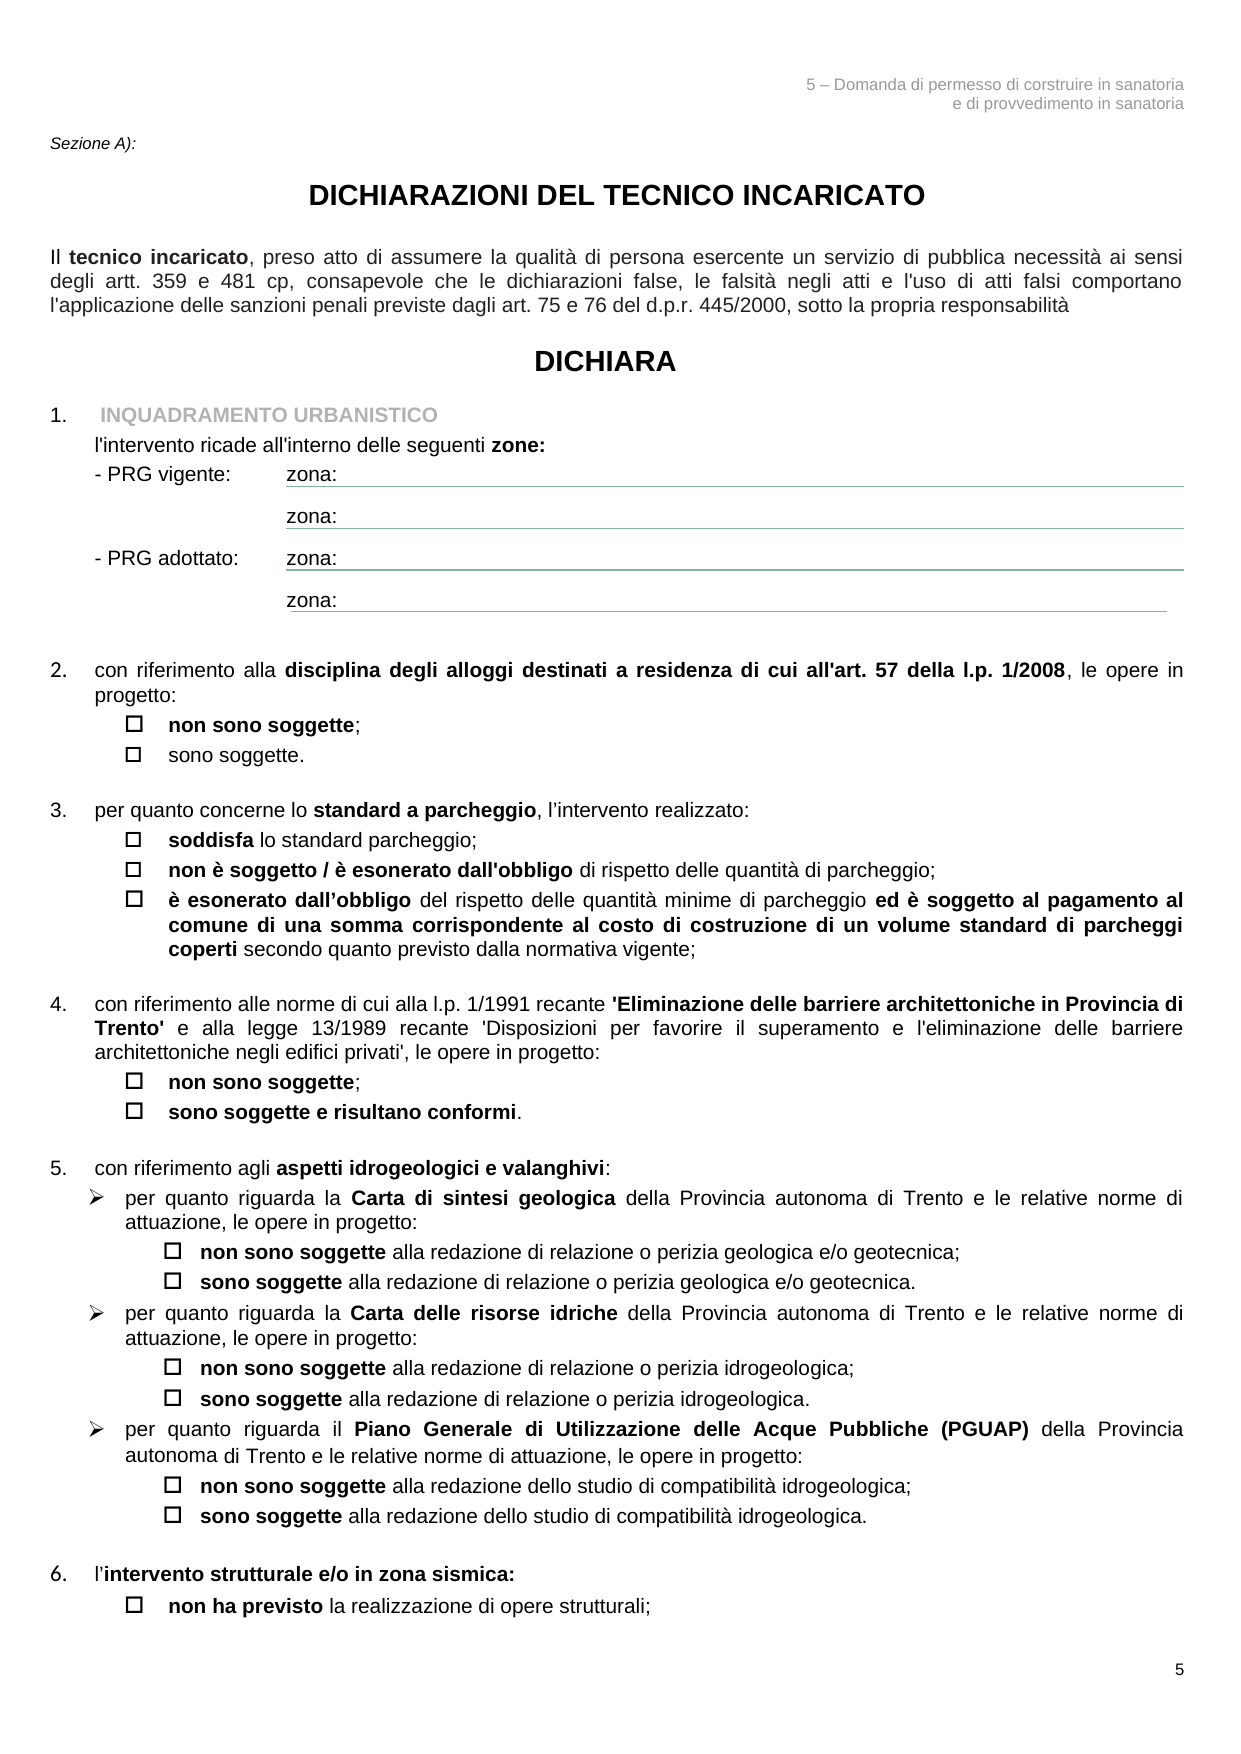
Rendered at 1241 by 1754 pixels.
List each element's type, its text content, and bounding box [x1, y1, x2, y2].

list zona: [50, 504, 1184, 528]
list con riferimento alle norme di cui alla l.p. 1/1991 recante 'Eliminazione delle barriere architettoniche in Provincia di Trento' e alla legge 13/1989 recante 'Disposizioni per favorire il superamento e l'eliminazione delle barriere architettoniche negli edifici privati', le opere in progetto: [50, 992, 1184, 1063]
text DICHIARAZIONI DEL TECNICO INCARICATO [50, 178, 1184, 212]
list l'intervento ricade all'interno delle seguenti zone: [50, 432, 1184, 456]
list non ha previsto la realizzazione di opere strutturali; [124, 1593, 1184, 1618]
text Sezione A): [50, 134, 1184, 153]
list sono soggette alla redazione dello studio di compatibilità idrogeologica. [162, 1504, 1184, 1528]
list non sono soggette alla redazione di relazione o perizia geologica e/o geotecnica; [162, 1240, 1184, 1264]
text DICHIARA [345, 344, 866, 377]
text Il tecnico incaricato, preso atto di assumere la qualità di persona esercente un servizio di pubblica necessità ai sensi degli artt. 359 e 481 cp, consapevole che le dichiarazioni false, le falsità negli atti e l'uso di atti falsi comportano l'applicazione delle sanzioni penali previste dagli art. 75 e 76 del d.p.r. 445/2000, sotto la propria responsabilità [50, 245, 1184, 317]
list sono soggette alla redazione di relazione o perizia idrogeologica. [162, 1386, 1184, 1411]
list con riferimento alla disciplina degli alloggi destinati a residenza di cui all'art. 57 della l.p. 1/2008, le opere in progetto: [50, 655, 1184, 707]
list per quanto riguarda il Piano Generale di Utilizzazione delle Acque Pubbliche (PGUAP) della Provincia autonoma di Trento e le relative norme di attuazione, le opere in progetto: [87, 1417, 1184, 1468]
list non è soggetto / è esonerato dall'obbligo di rispetto delle quantità di parcheggio; [124, 858, 1184, 882]
list non sono soggette; [124, 713, 1184, 737]
list non sono soggette; [124, 1069, 1184, 1094]
list è esonerato dall’obbligo del rispetto delle quantità minime di parcheggio ed è soggetto al pagamento al comune di una somma corrispondente al costo di costruzione di un volume standard di parcheggi coperti secondo quanto previsto dalla normativa vigente; [124, 888, 1184, 961]
list sono soggette. [124, 743, 1184, 767]
list per quanto riguarda la Carta delle risorse idriche della Provincia autonoma di Trento e le relative norme di attuazione, le opere in progetto: [87, 1301, 1184, 1350]
list INQUADRAMENTO URBANISTICO [50, 402, 1184, 426]
list con riferimento agli aspetti idrogeologici e valanghivi: [50, 1155, 1184, 1179]
list per quanto riguarda la Carta di sintesi geologica della Provincia autonoma di Trento e le relative norme di attuazione, le opere in progetto: [87, 1185, 1184, 1234]
list - PRG vigente: zona: [50, 462, 1184, 486]
list zona: [50, 588, 1184, 612]
list sono soggette alla redazione di relazione o perizia geologica e/o geotecnica. [162, 1270, 1184, 1294]
list sono soggette e risultano conformi. [124, 1100, 1184, 1124]
list - PRG adottato: zona: [50, 546, 1184, 570]
list l’intervento strutturale e/o in zona sismica: [50, 1559, 1184, 1587]
list per quanto concerne lo standard a parcheggio, l’intervento realizzato: [50, 798, 1184, 822]
list non sono soggette alla redazione di relazione o perizia idrogeologica; [162, 1356, 1184, 1381]
list non sono soggette alla redazione dello studio di compatibilità idrogeologica; [162, 1473, 1184, 1498]
list soddisfa lo standard parcheggio; [124, 828, 1184, 852]
